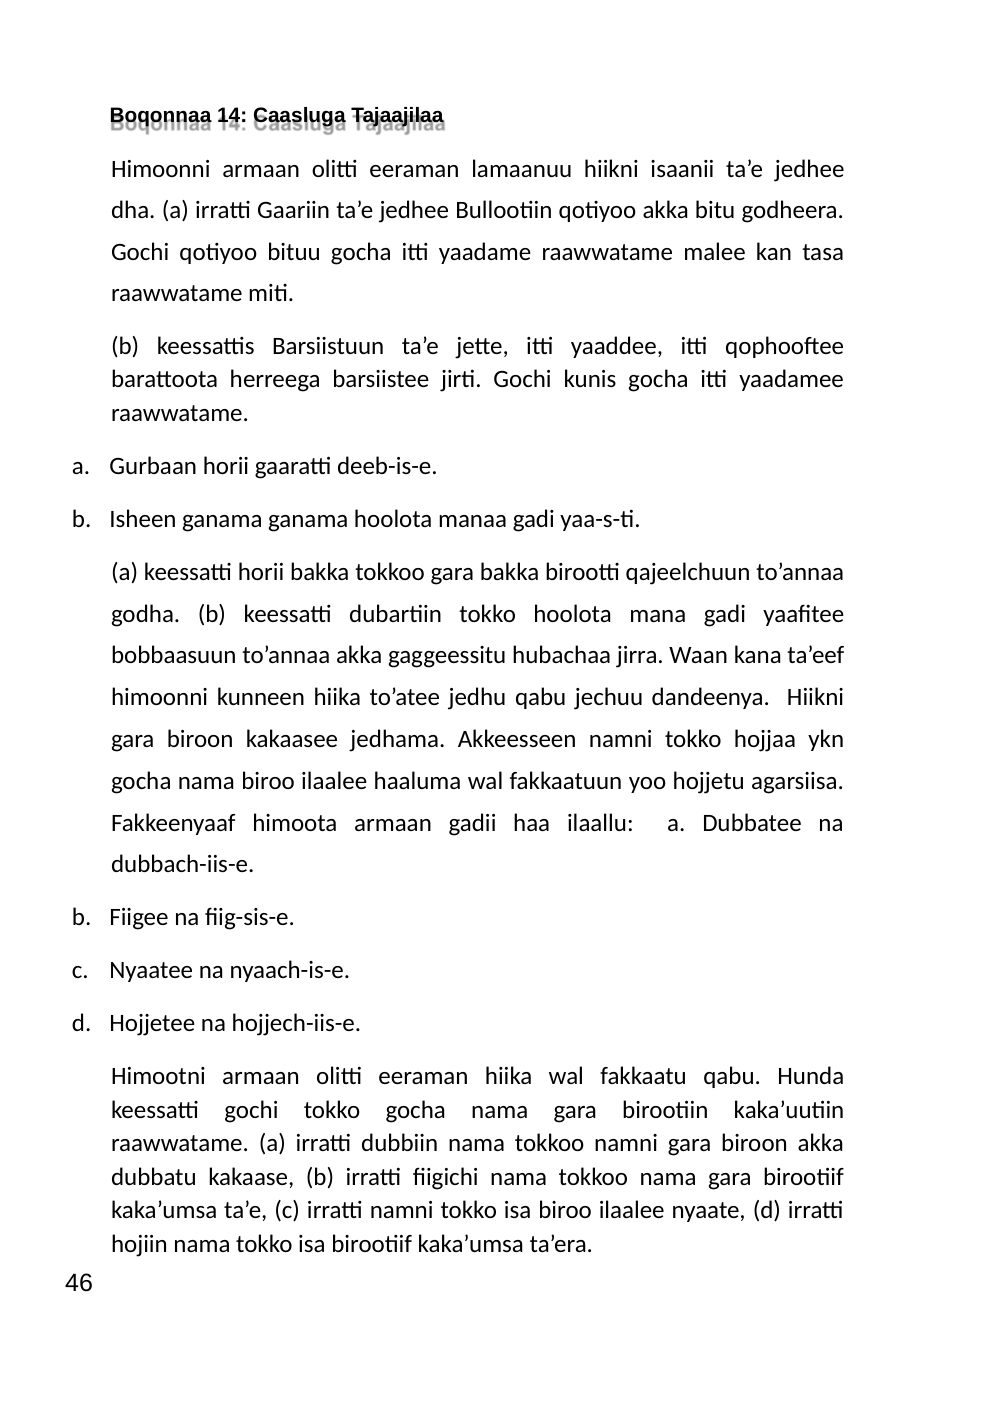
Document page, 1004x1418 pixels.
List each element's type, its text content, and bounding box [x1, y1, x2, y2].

text (a) keessatti horii bakka tokkoo gara bakka birootti qajeelchuun to’annaa godha. (b) keessatti dubartiin tokko hoolota mana gadi yaafitee bobbaasuun to’annaa akka gaggeessitu hubachaa jirra. Waan kana ta’eef himoonni kunneen hiika to’atee jedhu qabu jechuu dandeenya. Hiikni gara biroon kakaasee jedhama. Akkeesseen namni tokko hojjaa ykn gocha nama biroo ilaalee haaluma wal fakkaatuun yoo hojjetu agarsiisa. Fakkeenyaaf himoota armaan gadii haa ilaallu: a. Dubbatee na dubbach-iis-e. [111, 556, 845, 879]
picture [95, 102, 471, 149]
list Nyaatee na nyaach-is-e. [72, 954, 845, 985]
list Gurbaan horii gaaratti deeb-is-e. [72, 450, 845, 481]
list Fiigee na fiig-sis-e. [72, 901, 845, 932]
text Himootni armaan olitti eeraman hiika wal fakkaatu qabu. Hunda keessatti gochi tokko gocha nama gara birootiin kaka’uutiin raawwatame. (a) irratti dubbiin nama tokkoo namni gara biroon akka dubbatu kakaase, (b) irratti fiigichi nama tokkoo nama gara birootiif kaka’umsa ta’e, (c) irratti namni tokko isa biroo ilaalee nyaate, (d) irratti hojiin nama tokko isa birootiif kaka’umsa ta’era. [111, 1060, 845, 1259]
list Isheen ganama ganama hoolota manaa gadi yaa-s-ti. [72, 503, 845, 534]
list Hojjetee na hojjech-iis-e. [72, 1007, 845, 1038]
text Himoonni armaan olitti eeraman lamaanuu hiikni isaanii ta’e jedhee dha. (a) irratti Gaariin ta’e jedhee Bullootiin qotiyoo akka bitu godheera. Gochi qotiyoo bituu gocha itti yaadame raawwatame malee kan tasa raawwatame miti. [111, 153, 845, 308]
text (b) keessattis Barsiistuun ta’e jette, itti yaaddee, itti qophooftee barattoota herreega barsiistee jirti. Gochi kunis gocha itti yaadamee raawwatame. [111, 330, 845, 428]
